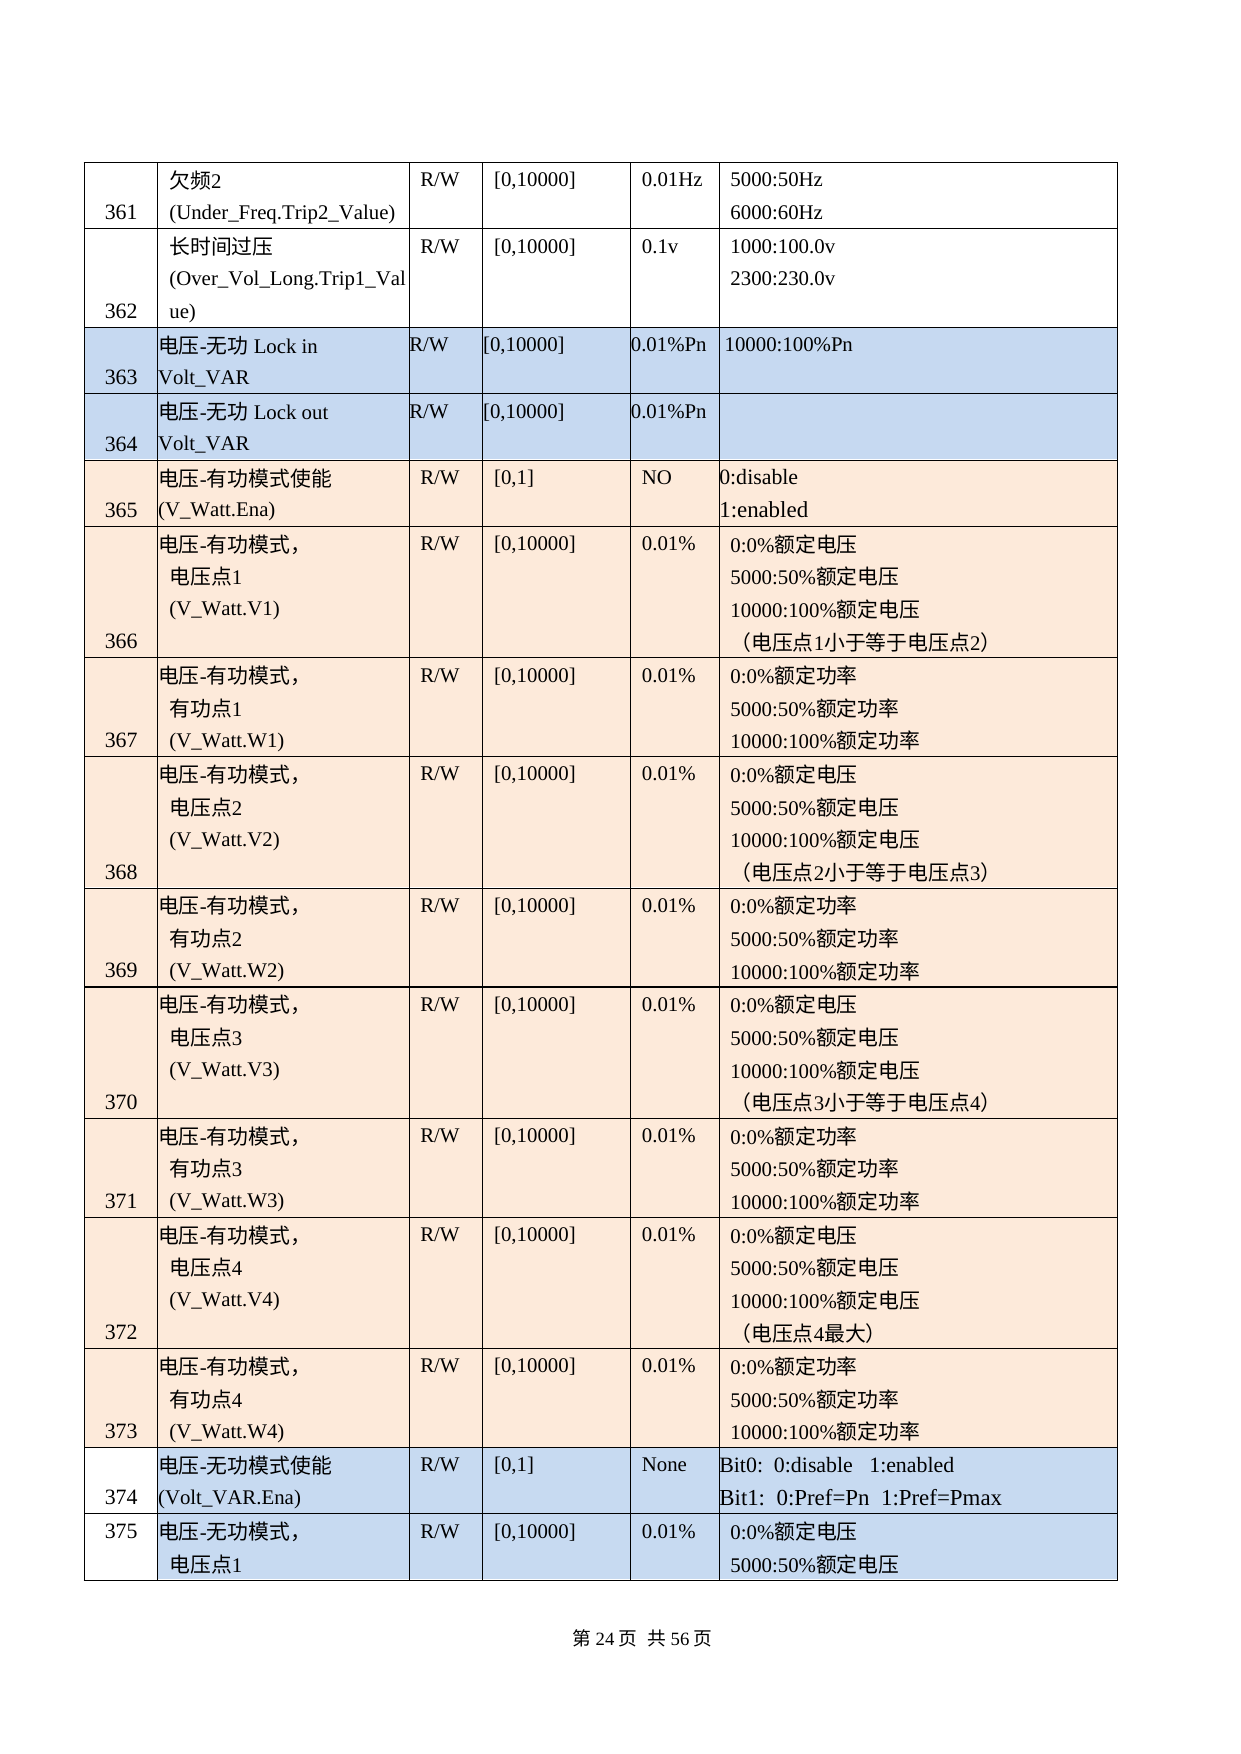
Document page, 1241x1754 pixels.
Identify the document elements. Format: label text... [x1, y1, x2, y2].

table_cell [0,10000] [483, 658, 630, 756]
table_cell R/W [410, 1514, 482, 1579]
table_cell NO [631, 461, 719, 526]
table_cell 365 [85, 461, 157, 526]
table_cell [0,10000] [483, 988, 630, 1118]
table_cell 电压-无功模式使能 (Volt_VAR.Ena) [158, 1448, 409, 1513]
table_cell None [631, 1448, 719, 1513]
table_cell R/W [410, 461, 482, 526]
table_cell 电压-无功 Lock out Volt_VAR [158, 394, 409, 459]
table_cell 电压-有功模式使能 (V_Watt.Ena) [158, 461, 409, 526]
table_cell 0:0%额定电压 5000:50%额定电压 10000:100%额定电压 （电压点4最大） [720, 1218, 1117, 1348]
table_cell 362 [85, 229, 157, 327]
table_cell 373 [85, 1349, 157, 1447]
table_cell 0:0%额定功率 5000:50%额定功率 10000:100%额定功率 [720, 658, 1117, 756]
table_cell R/W [410, 229, 482, 327]
table_cell 10000:100%Pn [720, 328, 1117, 393]
table_cell [0,10000] [483, 1514, 630, 1579]
table_cell 0.01% [631, 757, 719, 887]
table_cell 电压-有功模式， 电压点4 (V_Watt.V4) [158, 1218, 409, 1348]
table_cell 375 [85, 1514, 157, 1579]
table_cell 0.01Hz [631, 163, 719, 228]
table_cell 0.01% [631, 889, 719, 986]
table_cell 368 [85, 757, 157, 887]
table_cell 364 [85, 394, 157, 459]
table_cell [0,1] [483, 461, 630, 526]
table_cell [0,10000] [483, 527, 630, 657]
table_cell [0,10000] [483, 229, 630, 327]
table_cell [0,10000] [483, 1119, 630, 1217]
table_cell [0,1] [483, 1448, 630, 1513]
table_cell R/W [410, 527, 482, 657]
table_cell R/W [410, 757, 482, 887]
table_cell 电压-有功模式， 电压点1 (V_Watt.V1) [158, 527, 409, 657]
table_cell 371 [85, 1119, 157, 1217]
table_cell [0,10000] [483, 328, 630, 393]
table_cell [720, 394, 1117, 459]
table_cell [0,10000] [483, 1349, 630, 1447]
table_cell 374 [85, 1448, 157, 1513]
table_cell R/W [410, 1218, 482, 1348]
table_cell 0.01% [631, 988, 719, 1118]
table_cell 366 [85, 527, 157, 657]
table_cell 0.01% [631, 527, 719, 657]
table_cell 0.1v [631, 229, 719, 327]
table_cell 0:0%额定功率 5000:50%额定功率 10000:100%额定功率 [720, 889, 1117, 986]
table_cell 0:0%额定功率 5000:50%额定功率 10000:100%额定功率 [720, 1349, 1117, 1447]
table_cell R/W [410, 394, 482, 459]
table_cell 电压-无功模式， 电压点1 [158, 1514, 409, 1579]
table_cell R/W [410, 163, 482, 228]
table_cell 电压-无功 Lock in Volt_VAR [158, 328, 409, 393]
table_cell R/W [410, 889, 482, 986]
table_cell [0,10000] [483, 163, 630, 228]
table_cell 5000:50Hz 6000:60Hz [720, 163, 1117, 228]
table_cell 电压-有功模式， 电压点3 (V_Watt.V3) [158, 988, 409, 1118]
table_cell 电压-有功模式， 电压点2 (V_Watt.V2) [158, 757, 409, 887]
table_cell 0:0%额定功率 5000:50%额定功率 10000:100%额定功率 [720, 1119, 1117, 1217]
table_cell R/W [410, 1119, 482, 1217]
table_cell 0:0%额定电压 5000:50%额定电压 10000:100%额定电压 （电压点1小于等于电压点2） [720, 527, 1117, 657]
table_cell R/W [410, 1349, 482, 1447]
table_cell R/W [410, 328, 482, 393]
table_cell 电压-有功模式， 有功点4 (V_Watt.W4) [158, 1349, 409, 1447]
table_cell 369 [85, 889, 157, 986]
table_cell 0:0%额定电压 5000:50%额定电压 10000:100%额定电压 （电压点3小于等于电压点4） [720, 988, 1117, 1118]
table_cell 欠频2 (Under_Freq.Trip2_Value) [158, 163, 409, 228]
table_cell 0.01%Pn [631, 328, 719, 393]
table_cell 0.01% [631, 1119, 719, 1217]
table_cell 0.01% [631, 1218, 719, 1348]
table_cell [0,10000] [483, 1218, 630, 1348]
table_cell 0:0%额定电压 5000:50%额定电压 10000:100%额定电压 （电压点2小于等于电压点3） [720, 757, 1117, 887]
table_cell 电压-有功模式， 有功点2 (V_Watt.W2) [158, 889, 409, 986]
table_cell [0,10000] [483, 889, 630, 986]
table_cell R/W [410, 1448, 482, 1513]
table_cell 1000:100.0v 2300:230.0v [720, 229, 1117, 327]
table_cell Bit0: 0:disable 1:enabled Bit1: 0:Pref=Pn 1:Pref=Pmax [720, 1448, 1117, 1513]
table_cell 367 [85, 658, 157, 756]
table_cell [0,10000] [483, 757, 630, 887]
table_cell 370 [85, 988, 157, 1118]
table_cell R/W [410, 988, 482, 1118]
table_cell R/W [410, 658, 482, 756]
table_cell 电压-有功模式， 有功点3 (V_Watt.W3) [158, 1119, 409, 1217]
table_cell 361 [85, 163, 157, 228]
table_cell [0,10000] [483, 394, 630, 459]
table_cell 电压-有功模式， 有功点1 (V_Watt.W1) [158, 658, 409, 756]
table_cell 363 [85, 328, 157, 393]
table_cell 0:disable 1:enabled [720, 461, 1117, 526]
table_cell 0.01%Pn [631, 394, 719, 459]
table_cell 0.01% [631, 1514, 719, 1579]
table_cell 372 [85, 1218, 157, 1348]
table_cell 0:0%额定电压 5000:50%额定电压 [720, 1514, 1117, 1579]
table_cell 长时间过压 (Over_Vol_Long.Trip1_Value) [158, 229, 409, 327]
table_cell 0.01% [631, 658, 719, 756]
table_cell 0.01% [631, 1349, 719, 1447]
